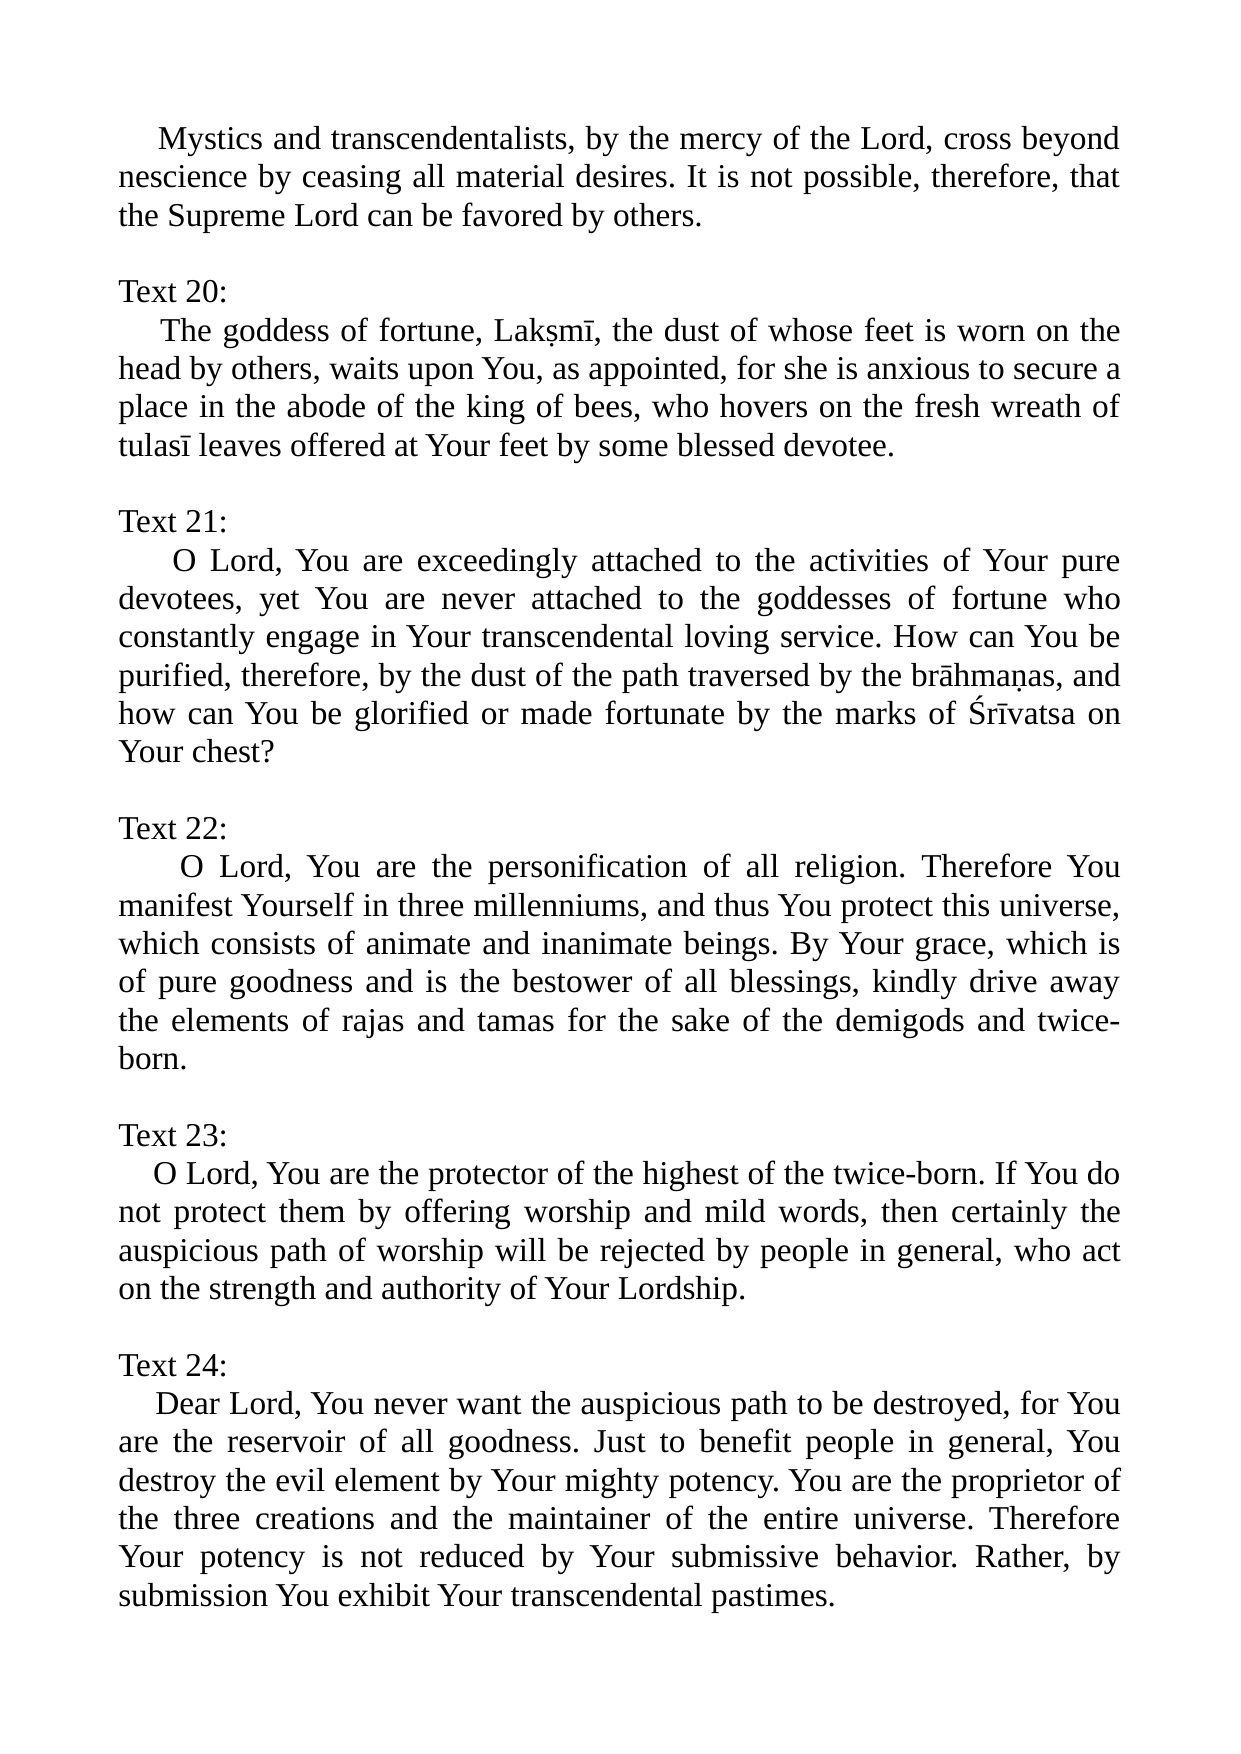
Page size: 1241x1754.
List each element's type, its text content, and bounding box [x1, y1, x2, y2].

text The goddess of fortune, Lakṣmī, the dust of whose feet is worn on the head by others, waits upon You, as appointed, for she is anxious to secure a place in the abode of the king of bees, who hovers on the fresh wreath of tulasī leaves offered at Your feet by some blessed devotee. [118, 310, 1122, 463]
text O Lord, You are exceedingly attached to the activities of Your pure devotees, yet You are never attached to the goddesses of fortune who constantly engage in Your transcendental loving service. How can You be purified, therefore, by the dust of the path traversed by the brāhmaṇas, and how can You be glorified or made fortunate by the marks of Śrīvatsa on Your chest? [118, 540, 1122, 770]
text Text 21: [118, 501, 1122, 540]
text Mystics and transcendentalists, by the mercy of the Lord, cross beyond nescience by ceasing all material desires. It is not possible, therefore, that the Supreme Lord can be favored by others. [118, 118, 1122, 233]
text Text 23: [118, 1115, 1122, 1153]
text Text 24: [118, 1345, 1122, 1383]
text Text 22: [118, 808, 1122, 846]
text O Lord, You are the protector of the highest of the twice-born. If You do not protect them by offering worship and mild words, then certainly the auspicious path of worship will be rejected by people in general, who act on the strength and authority of Your Lordship. [118, 1153, 1122, 1306]
text O Lord, You are the personification of all religion. Therefore You manifest Yourself in three millenniums, and thus You protect this universe, which consists of animate and inanimate beings. By Your grace, which is of pure goodness and is the bestower of all blessings, kindly drive away the elements of rajas and tamas for the sake of the demigods and twice-born. [118, 846, 1122, 1076]
text Text 20: [118, 271, 1122, 310]
text Dear Lord, You never want the auspicious path to be destroyed, for You are the reservoir of all goodness. Just to benefit people in general, You destroy the evil element by Your mighty potency. You are the proprietor of the three creations and the maintainer of the entire universe. Therefore Your potency is not reduced by Your submissive behavior. Rather, by submission You exhibit Your transcendental pastimes. [118, 1383, 1122, 1613]
